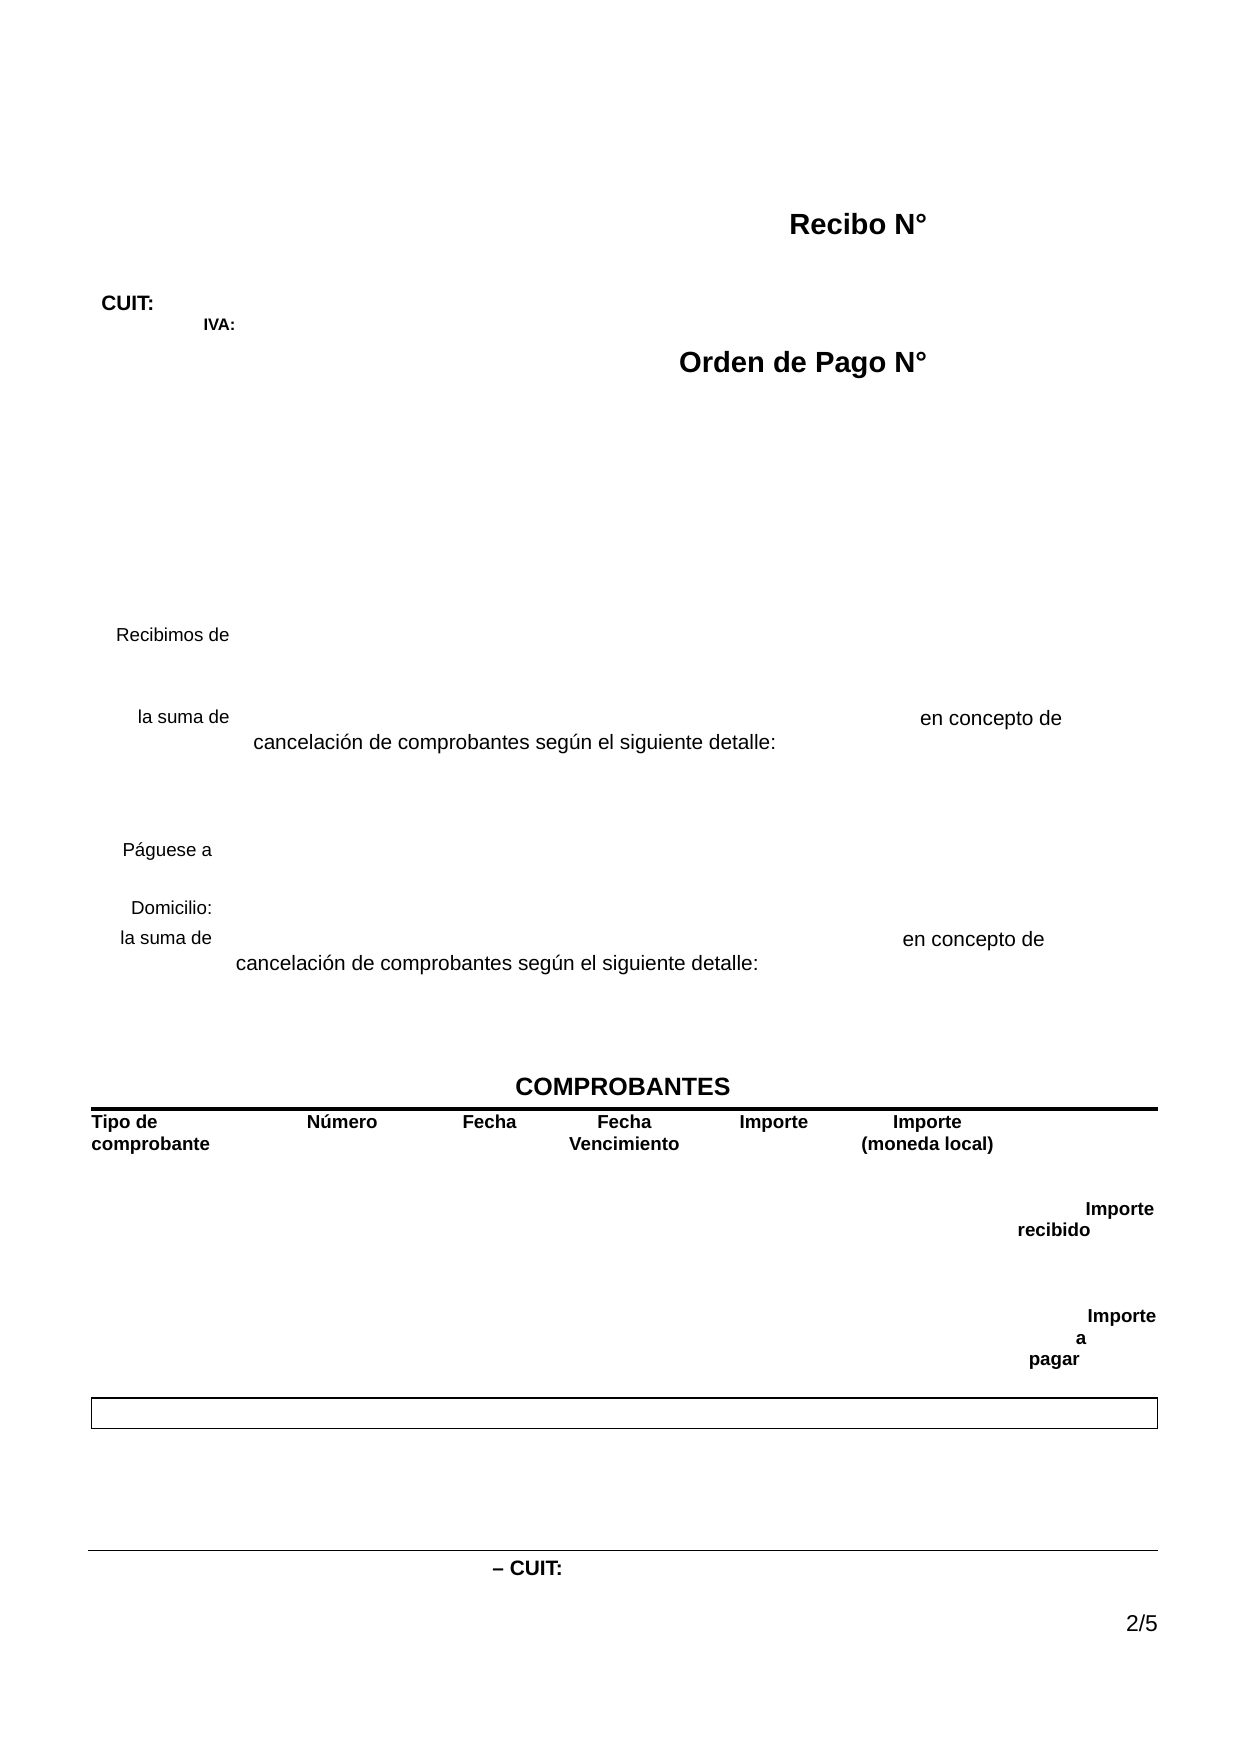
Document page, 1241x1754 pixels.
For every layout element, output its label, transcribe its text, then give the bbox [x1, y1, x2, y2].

text </when> [88, 757, 1157, 795]
table_cell Domicilio: [94, 894, 218, 924]
table_cell <if test="voucher.voucher_type == 'receipt'"><line.move_line.origin.number></if><if test="voucher.voucher_type == 'payment'"><line.move_line.origin.reference></if> [256, 1452, 428, 1500]
table_cell <format_currency(line.amount, voucher.party.lang, voucher.currency)> [1004, 1452, 1157, 1500]
text COMPROBANTES [88, 1072, 1157, 1101]
table_header Fecha Vencimiento [551, 1111, 697, 1397]
table_cell <format_currency(compute_currency(voucher.currency, line.amount_original, voucher.company.currency), voucher.party.lang, voucher.company.currency)> [851, 1452, 1004, 1500]
table_header Importe (moneda local) [851, 1111, 1004, 1397]
table_cell <format_currency(voucher.amount, voucher.party.lang, voucher.currency)> en concepto de cancelación de comprobantes según el siguiente detalle: [218, 924, 1157, 978]
table_header <set_lang(voucher.party.lang and voucher.party.lang.code or 'en_US')><voucher.set_lang(voucher.party.lang and voucher.party.lang.code or 'en_US')><voucher.party.full_name> [218, 836, 1157, 894]
table_cell <format_date(line.move_line.origin.invoice_date, voucher.party.lang) if voucher.date else ''> [428, 1452, 551, 1500]
text </choose> [88, 1022, 1157, 1048]
table_cell <format_currency(line.amount_original, line.move_line.origin.party.lang, voucher.currency)> [697, 1452, 851, 1500]
table_header <company.party.full_name> CUIT: <format_vat_number(company.party.vat_number)> IVA: <get_iva_condition(company.party)> <company.party.address_get().full_address> [94, 118, 596, 536]
table_cell <choose test=""><when test="line.move_line.origin.invoice_type"><line.move_line.origin.invoice_type.rec_name></when><otherwise test=""><if test="line.move_line.origin.total_amount > 0">Factura </if><if test="line.move_line.origin.total_amount < 0">NC</if></otherwise></choose> [91, 1452, 256, 1500]
table_cell <voucher.party.address_get().full_address> [218, 894, 1157, 924]
table_header Recibimos de [94, 620, 235, 703]
table_cell la suma de [94, 703, 235, 757]
table_header <choose test=""> <when test="voucher.voucher_type == 'receipt'"> Recibo N° <voucher.number> </when> <when test="voucher.voucher_type == 'payment'"> Orden de Pago N° <voucher.number> </when> </choose> <format_date(voucher.date, voucher.party.lang) if voucher.date else ''> [596, 118, 1157, 536]
table_header <choose test=""><when test="voucher.voucher_type == 'receipt'">Importe recibido</when><when test="voucher.voucher_type == 'payment'">Importe a pagar</when></choose> [1004, 1111, 1157, 1397]
text <when test="voucher.voucher_type == 'payment'"> [88, 801, 1157, 830]
table_header Importe [697, 1111, 851, 1397]
table_header Fecha [428, 1111, 551, 1397]
table_cell <format_date(line.date_expire, voucher.party.lang) if line.date_expire else ''> [551, 1452, 697, 1500]
table_cell <for each="line in voucher.lines"> [92, 1399, 1157, 1428]
table_cell <if test="line.amount != 0"> [91, 1429, 1157, 1452]
table_header Tipo de comprobante [91, 1111, 256, 1397]
table_cell <format_currency(voucher.amount, voucher.party.lang, voucher.currency)> en concepto de cancelación de comprobantes según el siguiente detalle: [235, 703, 1157, 757]
table_header Número [256, 1111, 428, 1397]
text <choose test=""> [88, 556, 1157, 582]
table_cell la suma de [94, 924, 218, 978]
text </when> [88, 978, 1157, 1016]
text <when test="voucher.voucher_type == 'receipt'"> [88, 588, 1157, 614]
table_header Páguese a [94, 836, 218, 894]
table_header <set_lang(voucher.party.lang and voucher.party.lang.code or 'en_US')><voucher.set_lang(voucher.party.lang and voucher.party.lang.code or 'en_US')><voucher.party.full_name> <voucher.party.address_get().full_address> [235, 620, 1157, 703]
